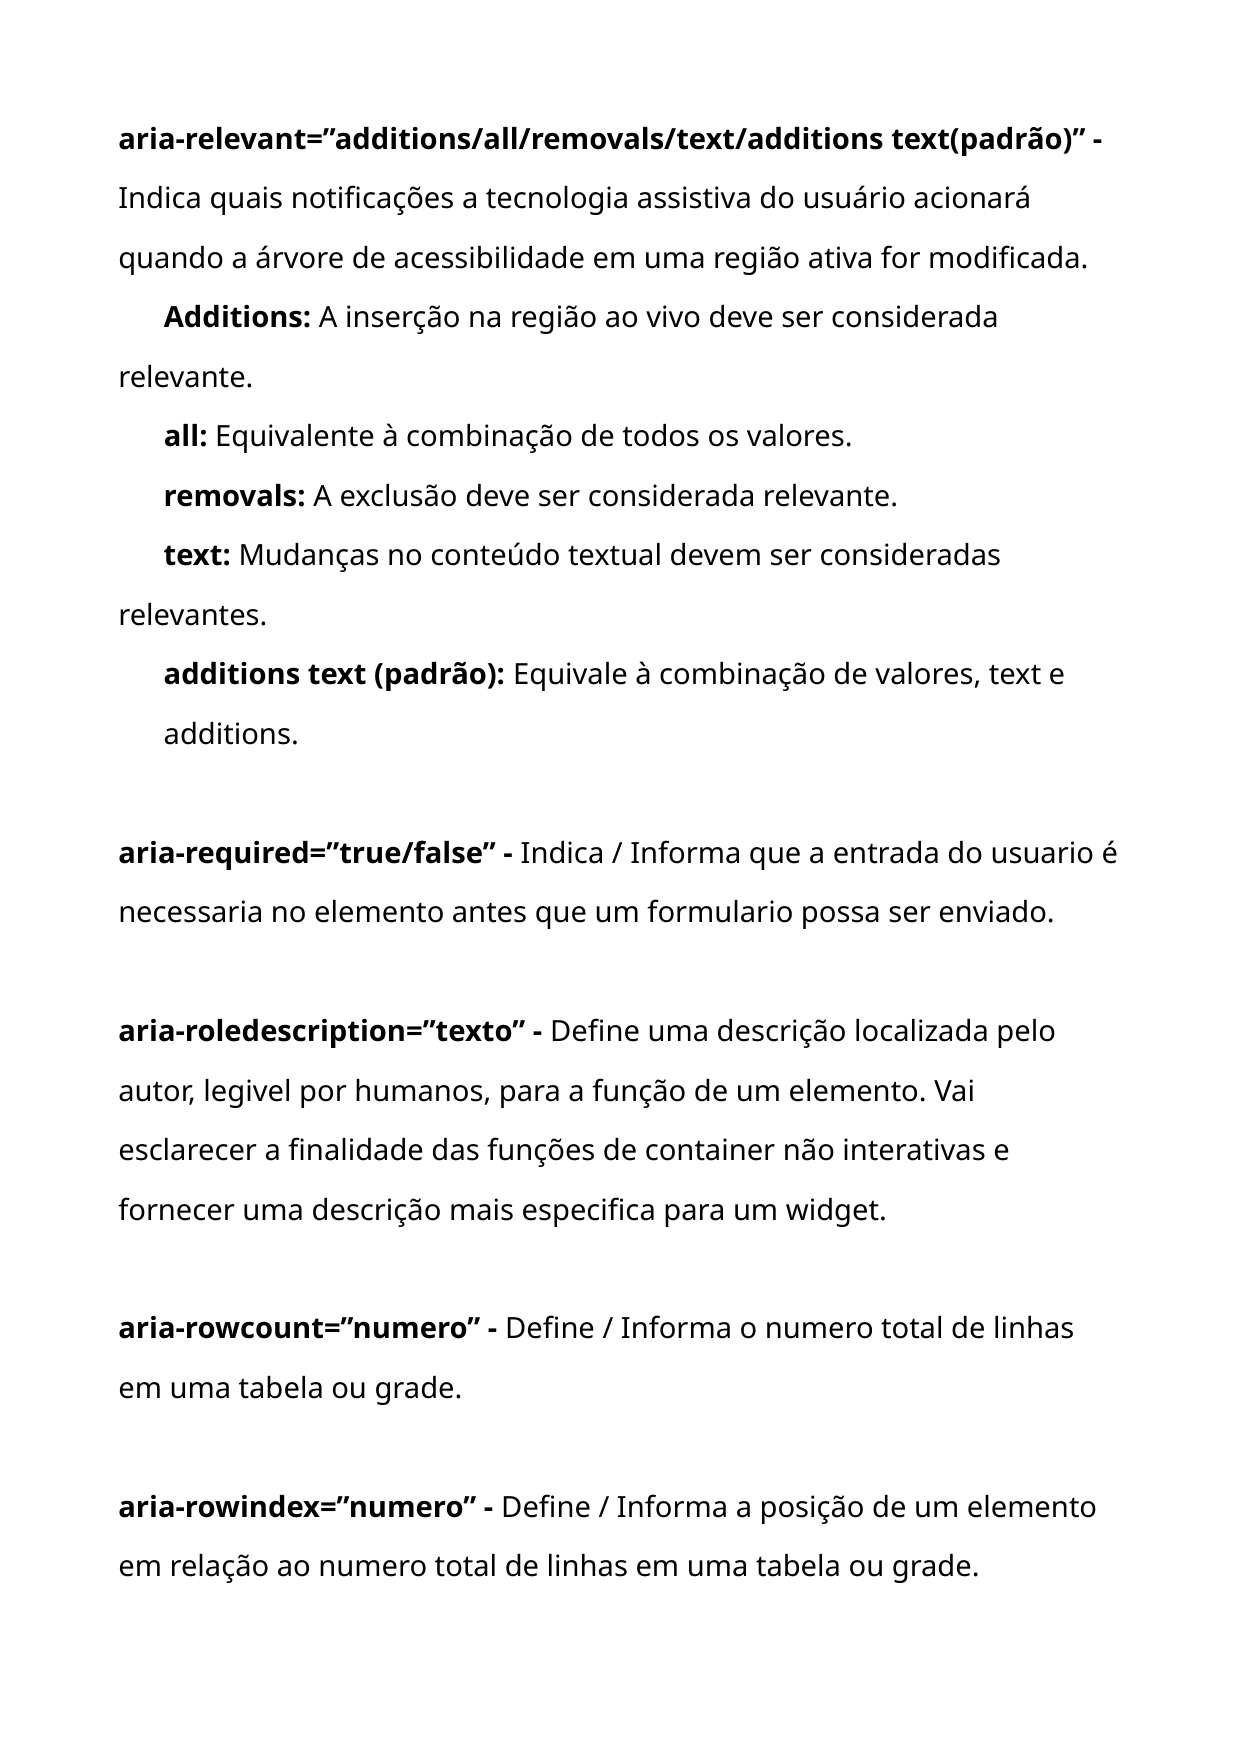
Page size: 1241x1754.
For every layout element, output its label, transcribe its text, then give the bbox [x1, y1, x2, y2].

text text: Mudanças no conteúdo textual devem ser consideradas relevantes. [118, 534, 1122, 634]
text aria-required=”true/false” - Indica / Informa que a entrada do usuario é necessaria no elemento antes que um formulario possa ser enviado. [118, 832, 1122, 931]
text aria-roledescription=”texto” - Define uma descrição localizada pelo autor, legivel por humanos, para a função de um elemento. Vai esclarecer a finalidade das funções de container não interativas e fornecer uma descrição mais especifica para um widget. [118, 1010, 1122, 1228]
text aria-rowcount=”numero” - Define / Informa o numero total de linhas em uma tabela ou grade. [118, 1308, 1122, 1407]
text aria-rowindex=”numero” - Define / Informa a posição de um elemento em relação ao numero total de linhas em uma tabela ou grade. [118, 1486, 1122, 1585]
text removals: A exclusão deve ser considerada relevante. [118, 475, 1122, 515]
text aria-relevant=”additions/all/removals/text/additions text(padrão)” - Indica quais notificações a tecnologia assistiva do usuário acionará quando a árvore de acessibilidade em uma região ativa for modificada. [118, 118, 1122, 277]
text additions. [118, 713, 1122, 753]
text Additions: A inserção na região ao vivo deve ser considerada relevante. [118, 297, 1122, 396]
text additions text (padrão): Equivale à combinação de valores, text e [118, 653, 1122, 693]
text all: Equivalente à combinação de todos os valores. [118, 416, 1122, 455]
